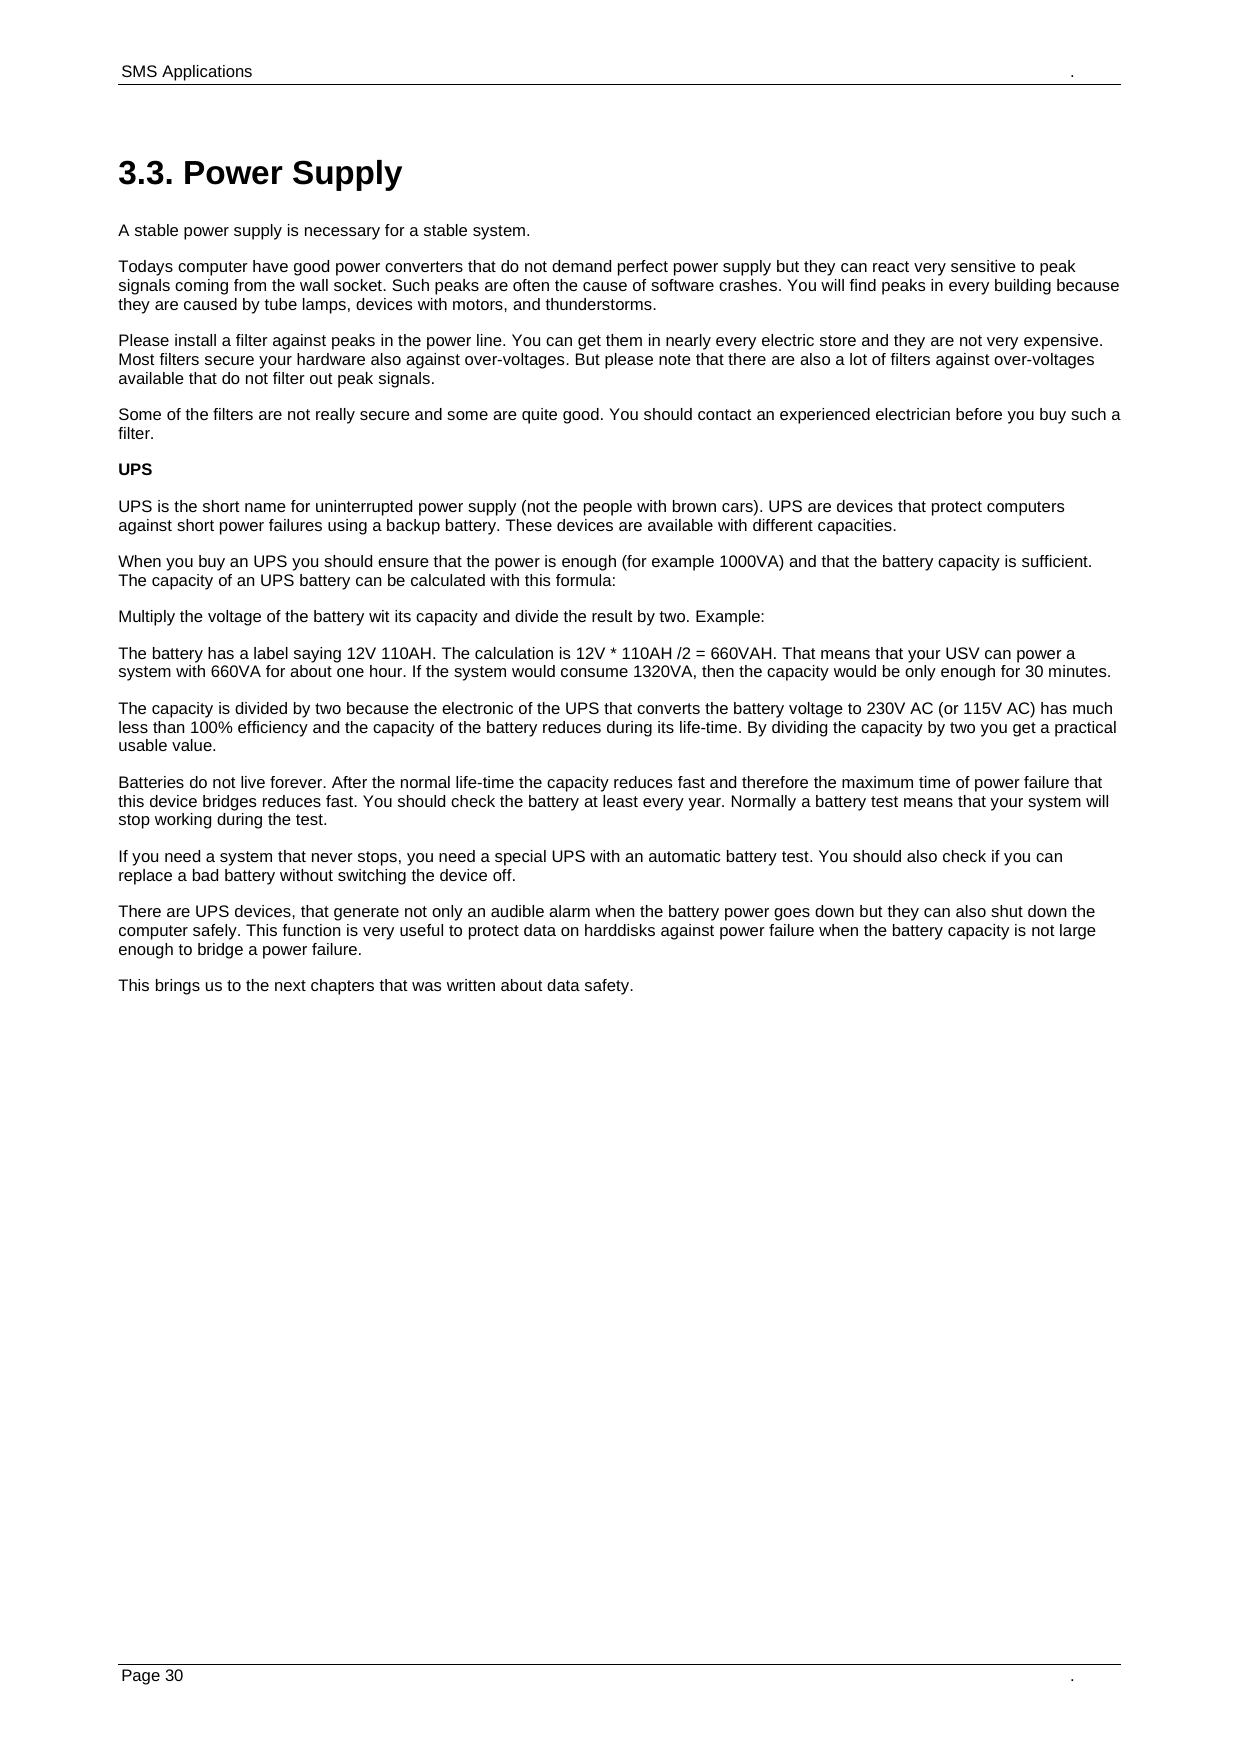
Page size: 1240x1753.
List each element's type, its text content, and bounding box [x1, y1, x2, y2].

text Some of the filters are not really secure and some are quite good. You should contact an experienced electrician before you buy such a filter. [118, 405, 1121, 443]
text There are UPS devices, that generate not only an audible alarm when the battery power goes down but they can also shut down the computer safely. This function is very useful to protect data on harddisks against power failure when the battery capacity is not large enough to bridge a power failure. [118, 902, 1121, 958]
text Please install a filter against peaks in the power line. You can get them in nearly every electric store and they are not very expensive. Most filters secure your hardware also against over-voltages. But please note that there are also a lot of filters against over-voltages available that do not filter out peak signals. [118, 331, 1121, 388]
text When you buy an UPS you should ensure that the power is enough (for example 1000VA) and that the battery capacity is sufficient. The capacity of an UPS battery can be calculated with this formula: [118, 552, 1121, 590]
text This brings us to the next chapters that was written about data safety. [118, 976, 1121, 995]
text The capacity is divided by two because the electronic of the UPS that converts the battery voltage to 230V AC (or 115V AC) has much less than 100% efficiency and the capacity of the battery reduces during its life-time. By dividing the capacity by two you get a practical usable value. [118, 699, 1121, 755]
text UPS [118, 461, 1121, 479]
text Multiply the voltage of the battery wit its capacity and divide the result by two. Example: [118, 607, 1121, 626]
text Batteries do not live forever. After the normal life-time the capacity reduces fast and therefore the maximum time of power failure that this device bridges reduces fast. You should check the battery at least every year. Normally a battery test means that your system will stop working during the test. [118, 773, 1121, 829]
text UPS is the short name for uninterrupted power supply (not the people with brown cars). UPS are devices that protect computers against short power failures using a backup battery. These devices are available with different capacities. [118, 497, 1121, 534]
text The battery has a label saying 12V 110AH. The calculation is 12V * 110AH /2 = 660VAH. That means that your USV can power a system with 660VA for about one hour. If the system would consume 1320VA, then the capacity would be only enough for 30 minutes. [118, 644, 1121, 681]
subtitle Power Supply [118, 154, 1121, 191]
text Todays computer have good power converters that do not demand perfect power supply but they can react very sensitive to peak signals coming from the wall socket. Such peaks are often the cause of software crashes. You will find peaks in every building because they are caused by tube lamps, devices with motors, and thunderstorms. [118, 257, 1121, 314]
text A stable power supply is necessary for a stable system. [118, 221, 1121, 240]
text If you need a system that never stops, you need a special UPS with an automatic battery test. You should also check if you can replace a bad battery without switching the device off. [118, 847, 1121, 884]
